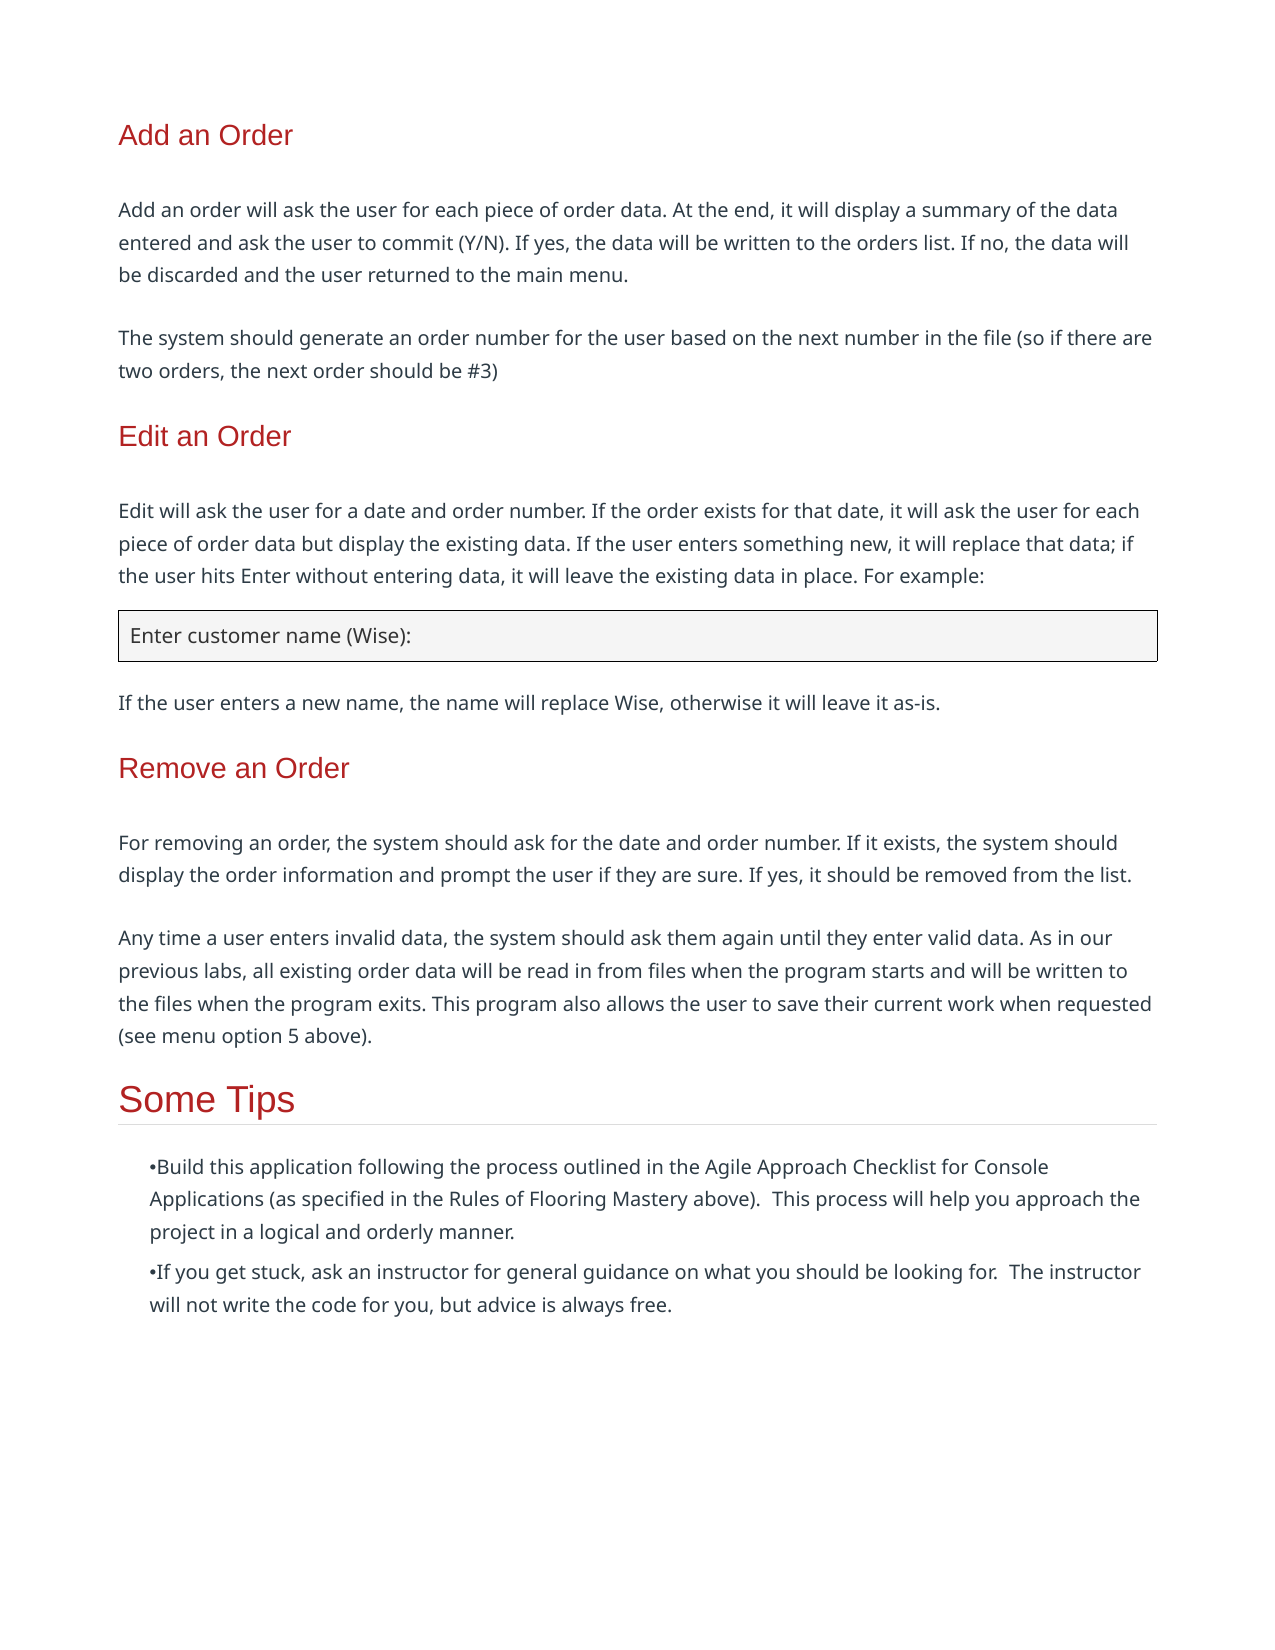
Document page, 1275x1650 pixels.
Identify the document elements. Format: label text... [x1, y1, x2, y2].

subtitle Edit an Order [118, 419, 1157, 453]
text Add an order will ask the user for each piece of order data. At the end, it will display a summary of the data entered and ask the user to commit (Y/N). If yes, the data will be written to the orders list. If no, the data will be discarded and the user returned to the main menu. [118, 196, 1157, 289]
list If you get stuck, ask an instructor for general guidance on what you should be looking for. The instructor will not write the code for you, but advice is always free. [118, 1258, 1157, 1318]
subtitle Add an Order [118, 118, 1157, 152]
text The system should generate an order number for the user based on the next number in the file (so if there are two orders, the next order should be #3) [118, 324, 1157, 384]
text Any time a user enters invalid data, the system should ask them again until they enter valid data. As in our previous labs, all existing order data will be read in from files when the program starts and will be written to the files when the program exits. This program also allows the user to save their current work when requested (see menu option 5 above). [118, 924, 1157, 1049]
text Edit will ask the user for a date and order number. If the order exists for that date, it will ask the user for each piece of order data but display the existing data. If the user enters something new, it will replace that data; if the user hits Enter without entering data, it will leave the existing data in place. For example: [118, 497, 1157, 589]
text For removing an order, the system should ask for the date and order number. If it exists, the system should display the order information and prompt the user if they are sure. If yes, it should be removed from the list. [118, 829, 1157, 889]
subtitle Some Tips [118, 1077, 1157, 1124]
text Enter customer name (Wise): [119, 611, 1157, 661]
subtitle Remove an Order [118, 751, 1157, 784]
text If the user enters a new name, the name will replace Wise, otherwise it will leave it as-is. [118, 689, 1157, 716]
list Build this application following the process outlined in the Agile Approach Checklist for Console Applications (as specified in the Rules of Flooring Mastery above). This process will help you approach the project in a logical and orderly manner. [118, 1153, 1157, 1245]
